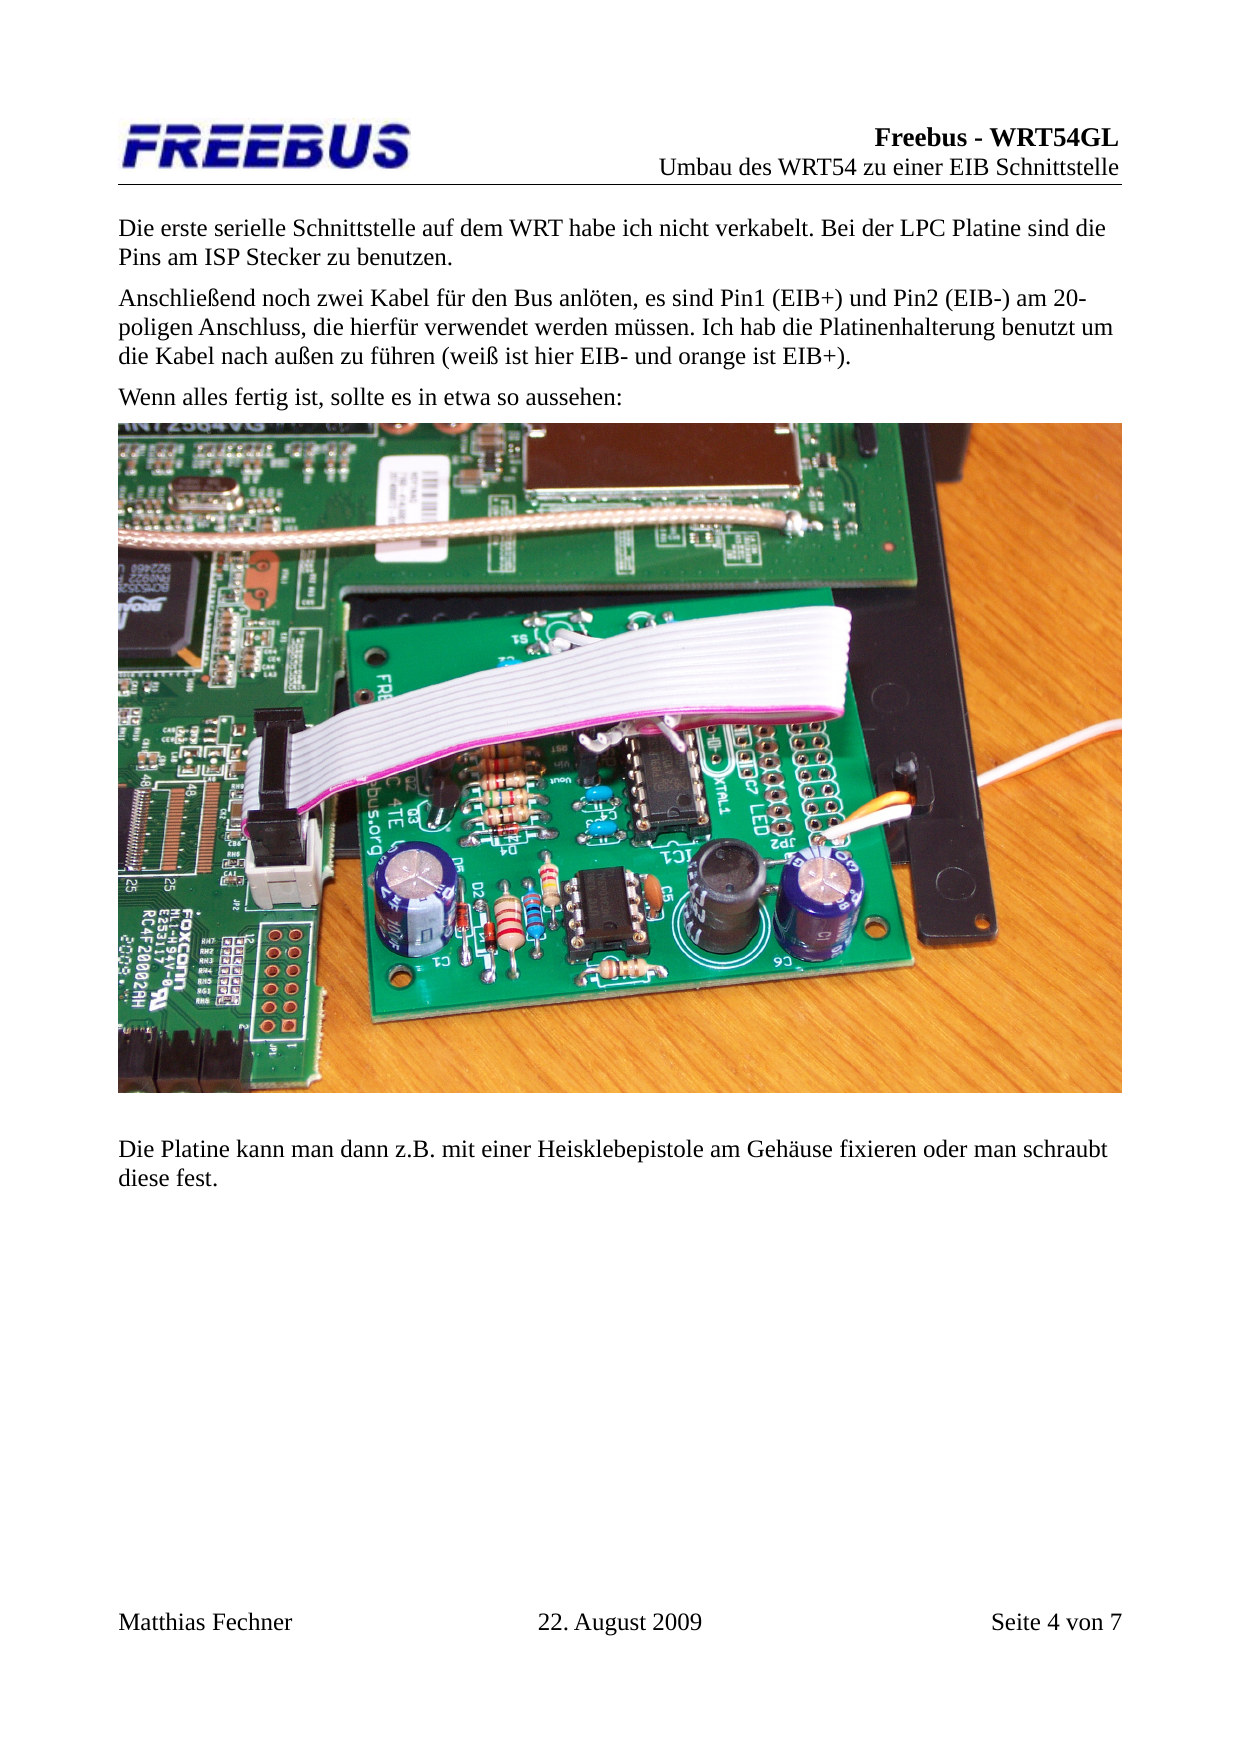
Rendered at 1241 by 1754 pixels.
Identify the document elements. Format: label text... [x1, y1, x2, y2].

text Die Platine kann man dann z.B. mit einer Heisklebepistole am Gehäuse fixieren oder man schraubt diese fest. [118, 1134, 1122, 1191]
picture [118, 423, 1122, 1093]
text Wenn alles fertig ist, sollte es in etwa so aussehen: [118, 382, 1122, 411]
picture [118, 118, 411, 172]
text Anschließend noch zwei Kabel für den Bus anlöten, es sind Pin1 (EIB+) und Pin2 (EIB-) am 20-poligen Anschluss, die hierfür verwendet werden müssen. Ich hab die Platinenhalterung benutzt um die Kabel nach außen zu führen (weiß ist hier EIB- und orange ist EIB+). [118, 283, 1122, 370]
text Die erste serielle Schnittstelle auf dem WRT habe ich nicht verkabelt. Bei der LPC Platine sind die Pins am ISP Stecker zu benutzen. [118, 213, 1122, 271]
